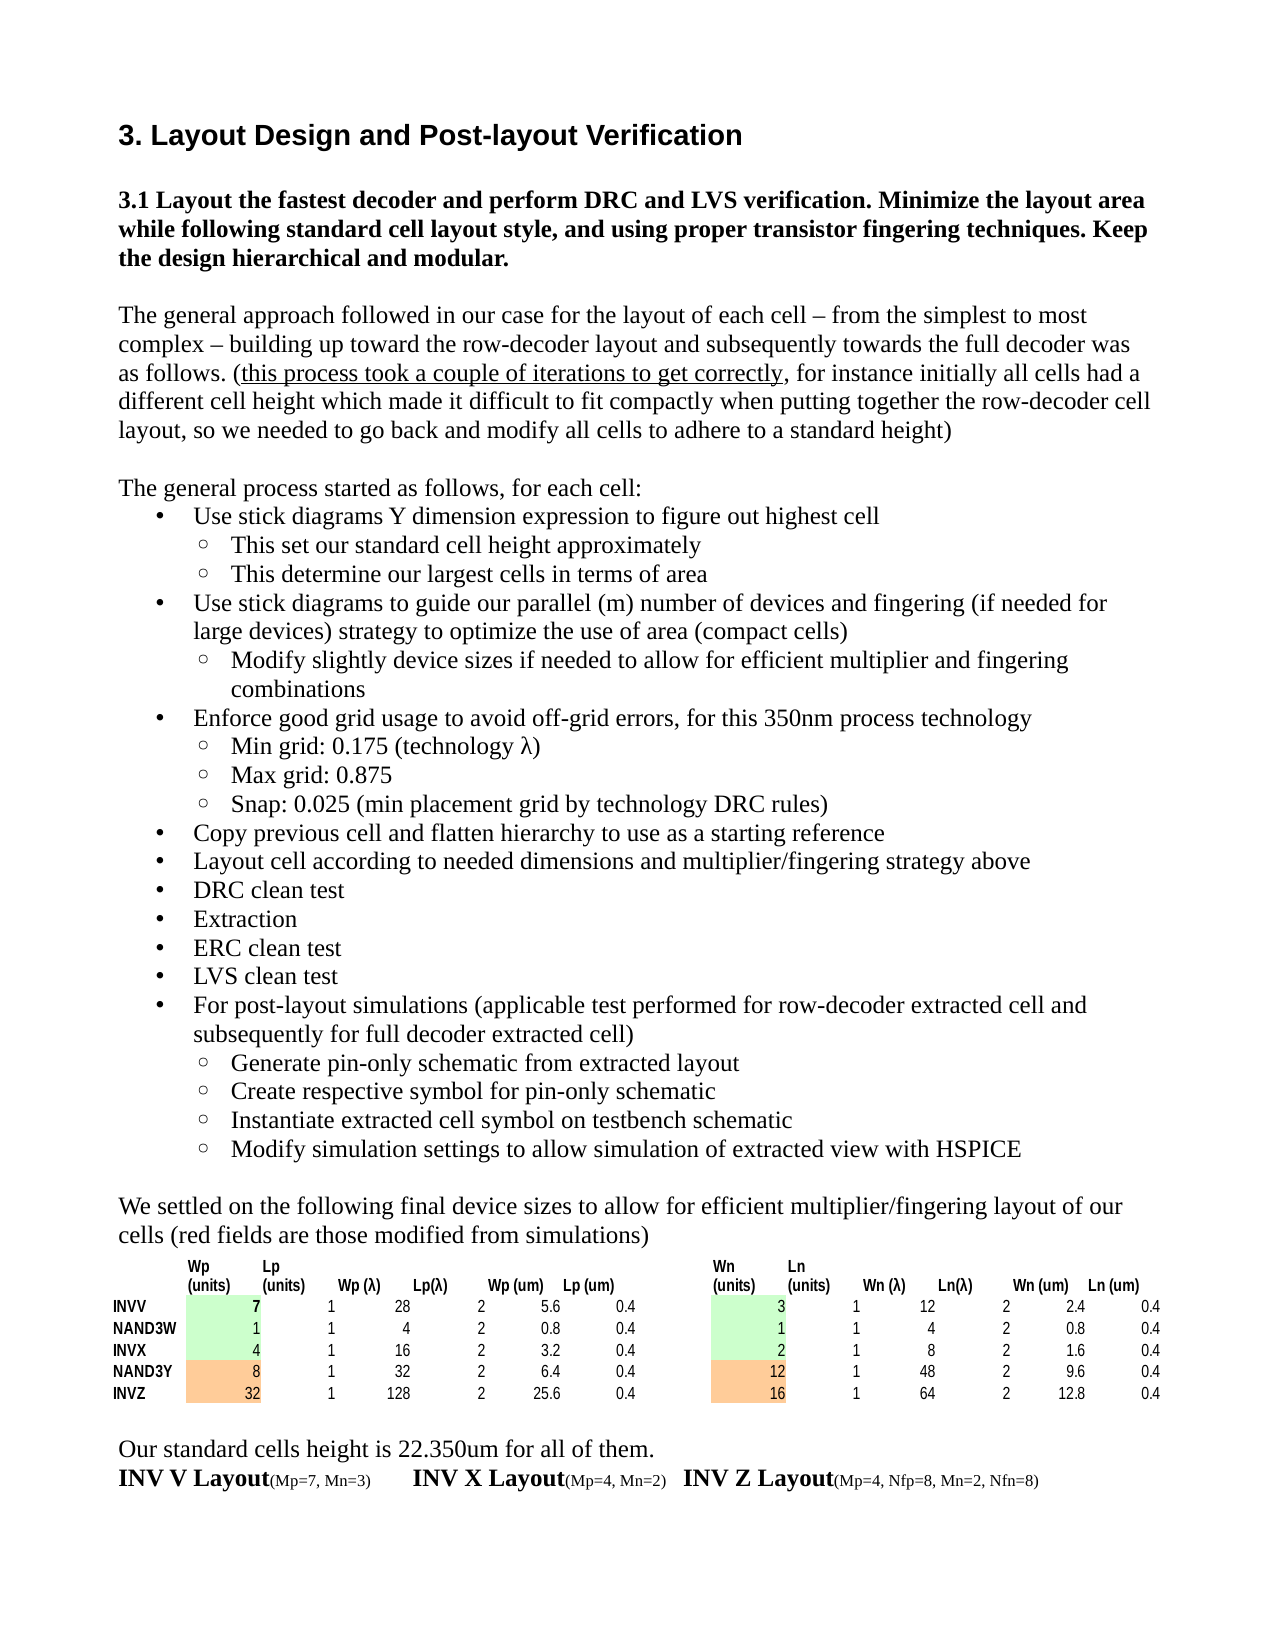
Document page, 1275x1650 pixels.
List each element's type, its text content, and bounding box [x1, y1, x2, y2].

text The general process started as follows, for each cell: [118, 473, 1157, 501]
text 3.1 Layout the fastest decoder and perform DRC and LVS verification. Minimize the layout area while following standard cell layout style, and using proper transistor fingering techniques. Keep the design hierarchical and modular. [118, 185, 1157, 271]
list Layout cell according to needed dimensions and multiplier/fingering strategy above [156, 846, 1157, 875]
text Our standard cells height is 22.350um for all of them. [118, 1434, 1157, 1463]
list Max grid: 0.875 [193, 760, 1157, 789]
list For post-layout simulations (applicable test performed for row-decoder extracted cell and subsequently for full decoder extracted cell) [156, 990, 1157, 1048]
list Min grid: 0.175 (technology λ) [193, 731, 1157, 760]
list Extraction [156, 904, 1157, 933]
list Modify slightly device sizes if needed to allow for efficient multiplier and fingering combinations [193, 645, 1157, 703]
text 3. Layout Design and Post-layout Verification [118, 118, 1157, 152]
text INV V Layout(Mp=7, Mn=3) INV X Layout(Mp=4, Mn=2) INV Z Layout(Mp=4, Nfp=8, Mn=2, Nfn=8) [118, 1463, 1157, 1492]
list Enforce good grid usage to avoid off-grid errors, for this 350nm process technology [156, 703, 1157, 731]
list Use stick diagrams to guide our parallel (m) number of devices and fingering (if needed for large devices) strategy to optimize the use of area (compact cells) [156, 588, 1157, 645]
list Create respective symbol for pin-only schematic [193, 1076, 1157, 1105]
list Modify simulation settings to allow simulation of extracted view with HSPICE [193, 1134, 1157, 1163]
list Use stick diagrams Y dimension expression to figure out highest cell [156, 501, 1157, 530]
text The general approach followed in our case for the layout of each cell – from the simplest to most complex – building up toward the row-decoder layout and subsequently towards the full decoder was as follows. (this process took a couple of iterations to get correctly, for instance initially all cells had a different cell height which made it difficult to fit compactly when putting together the row-decoder cell layout, so we needed to go back and modify all cells to adhere to a standard height) [118, 300, 1157, 444]
list This set our standard cell height approximately [193, 530, 1157, 559]
list DRC clean test [156, 875, 1157, 904]
text We settled on the following final device sizes to allow for efficient multiplier/fingering layout of our cells (red fields are those modified from simulations) [118, 1191, 1157, 1249]
list ERC clean test [156, 933, 1157, 961]
list Instantiate extracted cell symbol on testbench schematic [193, 1105, 1157, 1134]
list Copy previous cell and flatten hierarchy to use as a starting reference [156, 818, 1157, 846]
list This determine our largest cells in terms of area [193, 559, 1157, 588]
list Snap: 0.025 (min placement grid by technology DRC rules) [193, 789, 1157, 818]
list Generate pin-only schematic from extracted layout [193, 1048, 1157, 1076]
list LVS clean test [156, 961, 1157, 990]
